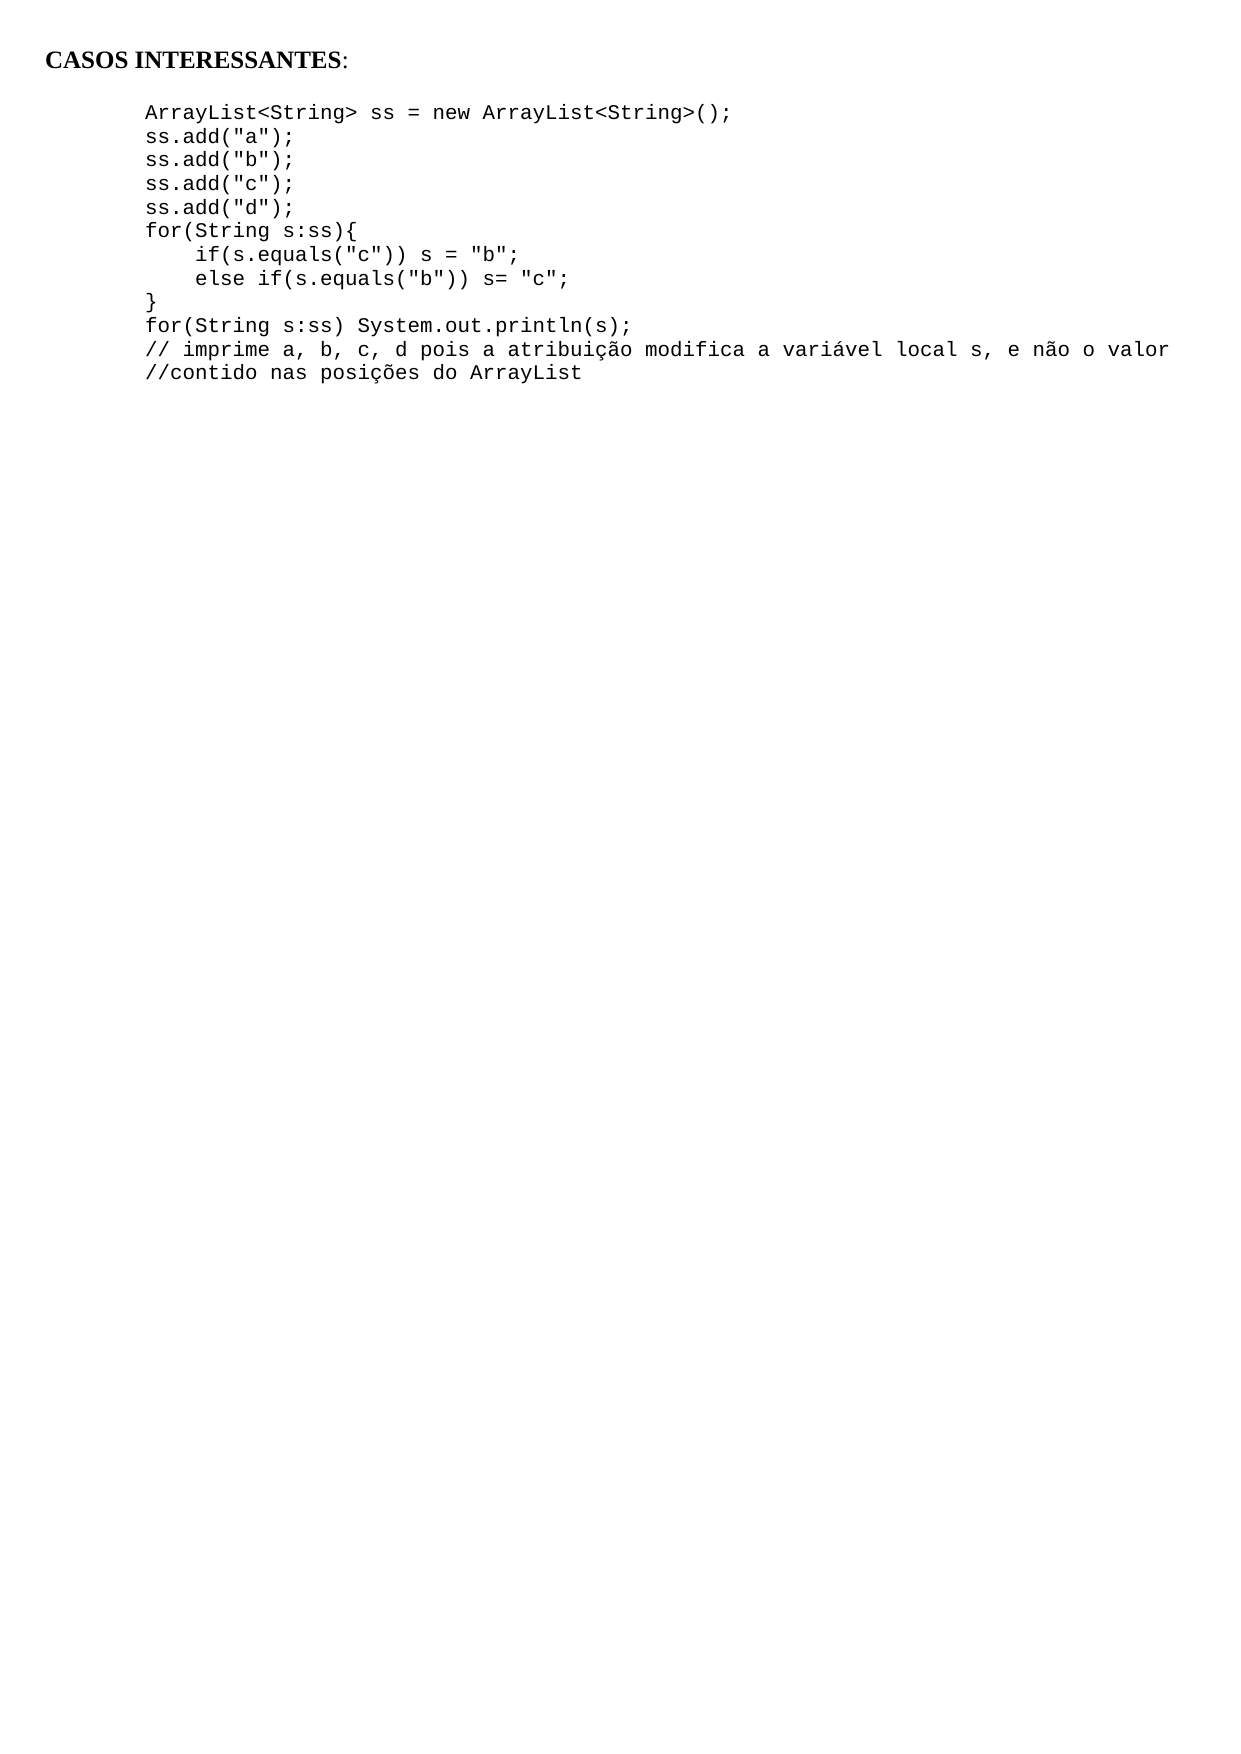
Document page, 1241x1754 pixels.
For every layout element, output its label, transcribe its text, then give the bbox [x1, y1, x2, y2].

text // imprime a, b, c, d pois a atribuição modifica a variável local s, e não o valor //contido nas posições do ArrayList [45, 338, 1196, 386]
text } [45, 291, 1196, 315]
text ss.add("d"); [45, 197, 1196, 220]
text ss.add("c"); [45, 173, 1196, 197]
text else if(s.equals("b")) s= "c"; [45, 268, 1196, 291]
text CASOS INTERESSANTES: [45, 45, 1196, 74]
text ss.add("b"); [45, 149, 1196, 173]
text ss.add("a"); [45, 126, 1196, 149]
text ArrayList<String> ss = new ArrayList<String>(); [45, 102, 1196, 126]
text if(s.equals("c")) s = "b"; [45, 244, 1196, 268]
text for(String s:ss){ [45, 220, 1196, 244]
text for(String s:ss) System.out.println(s); [45, 315, 1196, 338]
